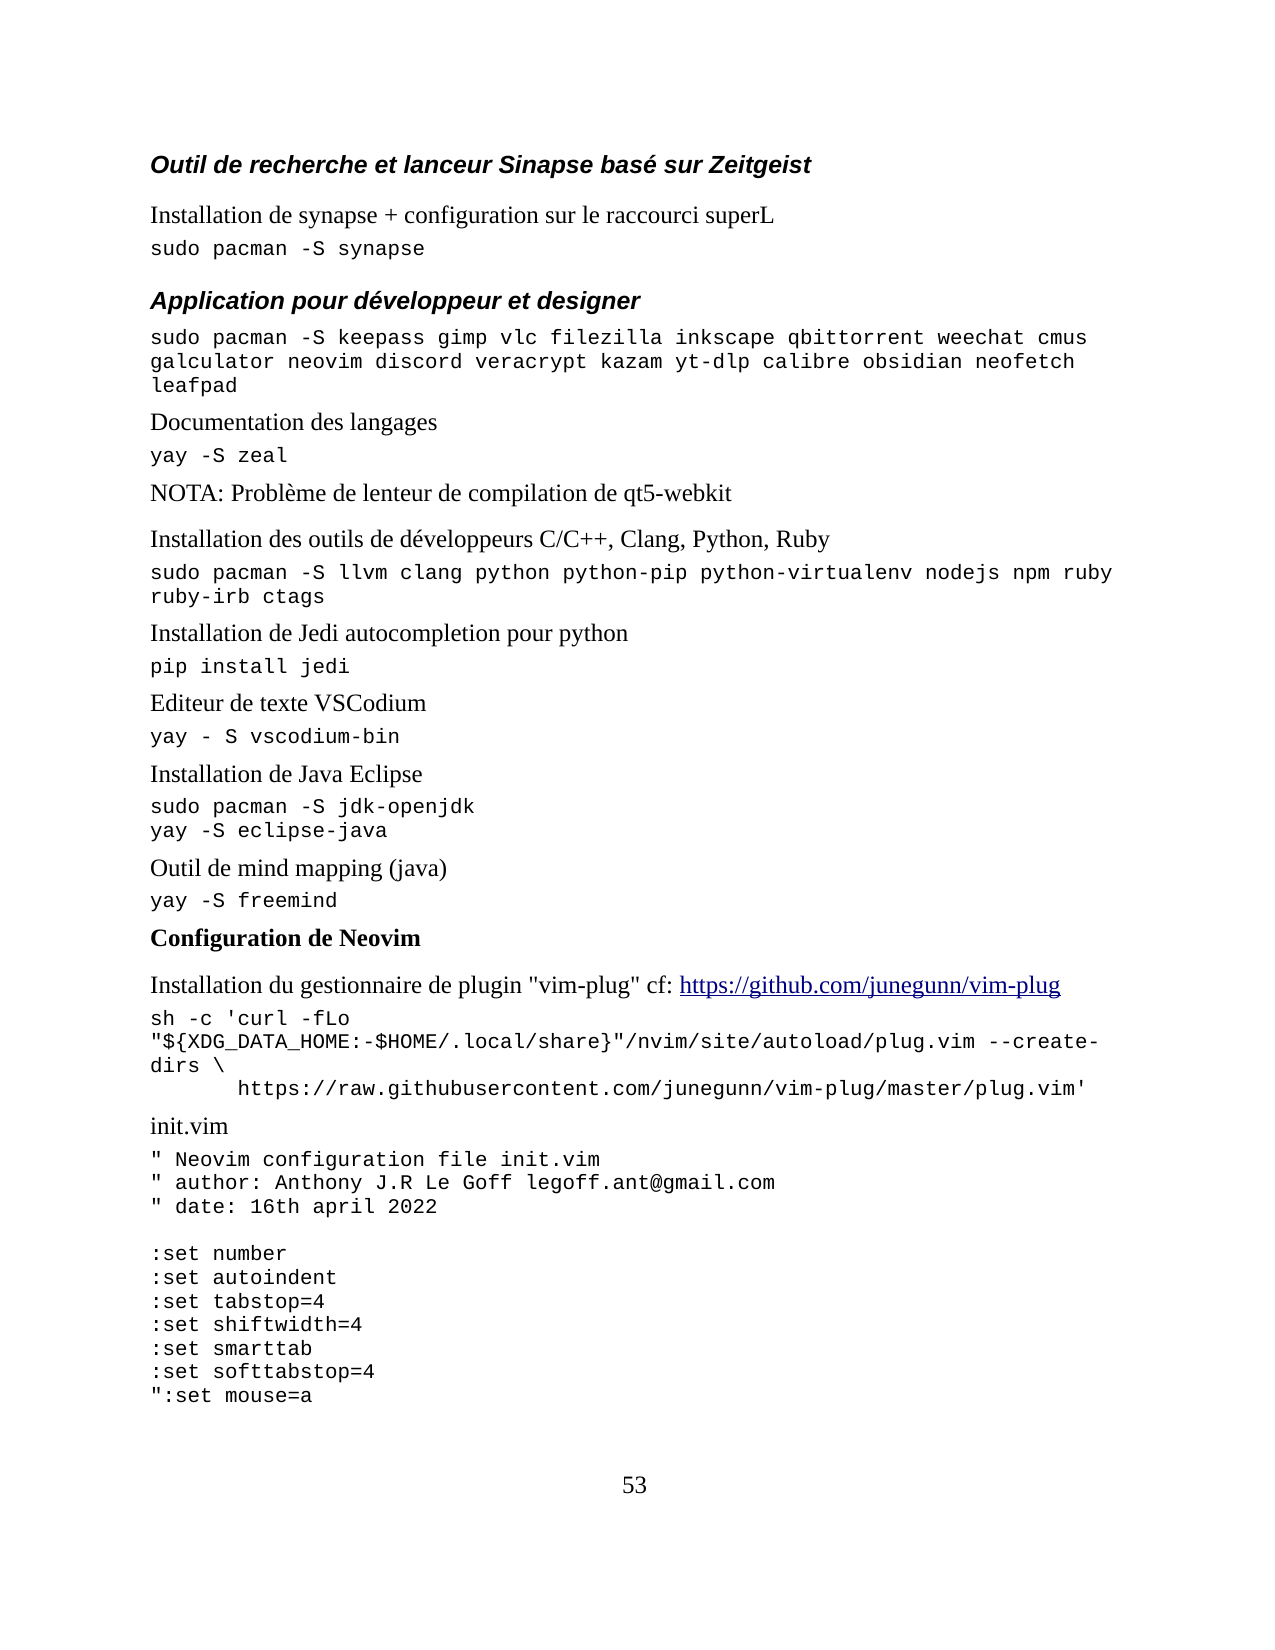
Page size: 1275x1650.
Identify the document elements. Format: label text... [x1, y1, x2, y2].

text yay -S freemind [150, 891, 1125, 914]
text yay -S eclipse-java [150, 820, 1125, 844]
text Installation de Jedi autocompletion pour python [150, 618, 1125, 647]
text :set softtabstop=4 [150, 1362, 1125, 1385]
text :set tabstop=4 [150, 1291, 1125, 1314]
text Configuration de Neovim [150, 923, 1125, 952]
text sudo pacman -S jdk-openjdk [150, 797, 1125, 820]
text yay -S zeal [150, 445, 1125, 469]
text :set shiftwidth=4 [150, 1314, 1125, 1338]
text Installation du gestionnaire de plugin "vim-plug" cf: https://github.com/junegunn/vim-plug [150, 970, 1125, 998]
text " date: 16th april 2022 [150, 1196, 1125, 1220]
text sh -c 'curl -fLo "${XDG_DATA_HOME:-$HOME/.local/share}"/nvim/site/autoload/plug.vim --create-dirs \ [150, 1007, 1125, 1078]
text init.vim [150, 1111, 1125, 1140]
text sudo pacman -S synapse [150, 238, 1125, 261]
text Editeur de texte VSCodium [150, 688, 1125, 717]
text " author: Anthony J.R Le Goff legoff.ant@gmail.com [150, 1172, 1125, 1196]
text https://raw.githubusercontent.com/junegunn/vim-plug/master/plug.vim' [150, 1078, 1125, 1102]
subtitle Application pour développeur et designer [150, 286, 1125, 315]
text sudo pacman -S llvm clang python python-pip python-virtualenv nodejs npm ruby ruby-irb ctags [150, 562, 1125, 609]
text yay - S vscodium-bin [150, 726, 1125, 750]
text Documentation des langages [150, 407, 1125, 436]
text :set smarttab [150, 1338, 1125, 1362]
subtitle Outil de recherche et lanceur Sinapse basé sur Zeitgeist [150, 150, 1125, 178]
text Installation de Java Eclipse [150, 759, 1125, 788]
text " Neovim configuration file init.vim [150, 1149, 1125, 1172]
text ":set mouse=a [150, 1385, 1125, 1409]
text Outil de mind mapping (java) [150, 853, 1125, 882]
text NOTA: Problème de lenteur de compilation de qt5-webkit [150, 478, 1125, 506]
text sudo pacman -S keepass gimp vlc filezilla inkscape qbittorrent weechat cmus galculator neovim discord veracrypt kazam yt-dlp calibre obsidian neofetch leafpad [150, 327, 1125, 398]
text Installation de synapse + configuration sur le raccourci superL [150, 200, 1125, 229]
text Installation des outils de développeurs C/C++, Clang, Python, Ruby [150, 524, 1125, 553]
text pip install jedi [150, 656, 1125, 679]
text :set number [150, 1243, 1125, 1267]
text :set autoindent [150, 1267, 1125, 1291]
